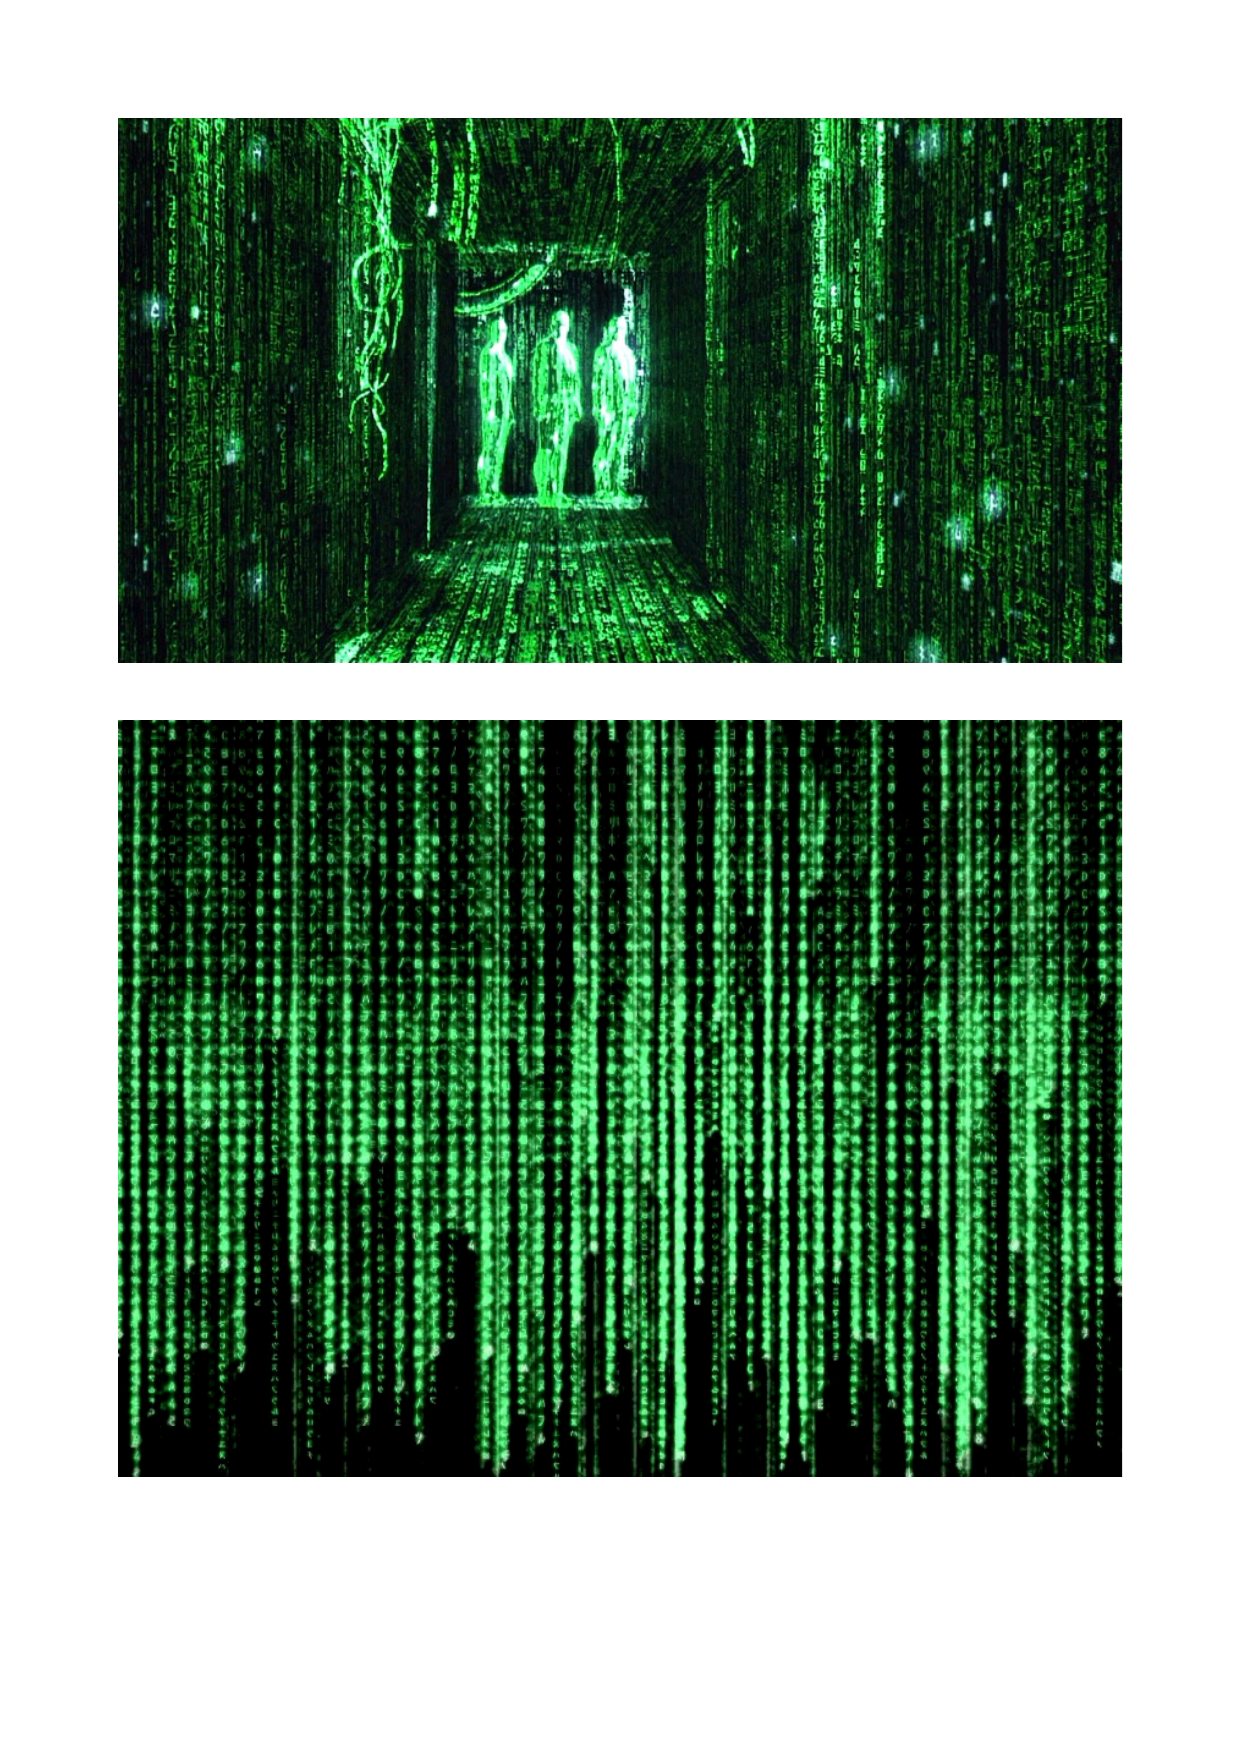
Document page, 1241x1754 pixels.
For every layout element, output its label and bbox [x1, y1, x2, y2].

picture [118, 118, 1123, 663]
picture [118, 720, 1123, 1477]
